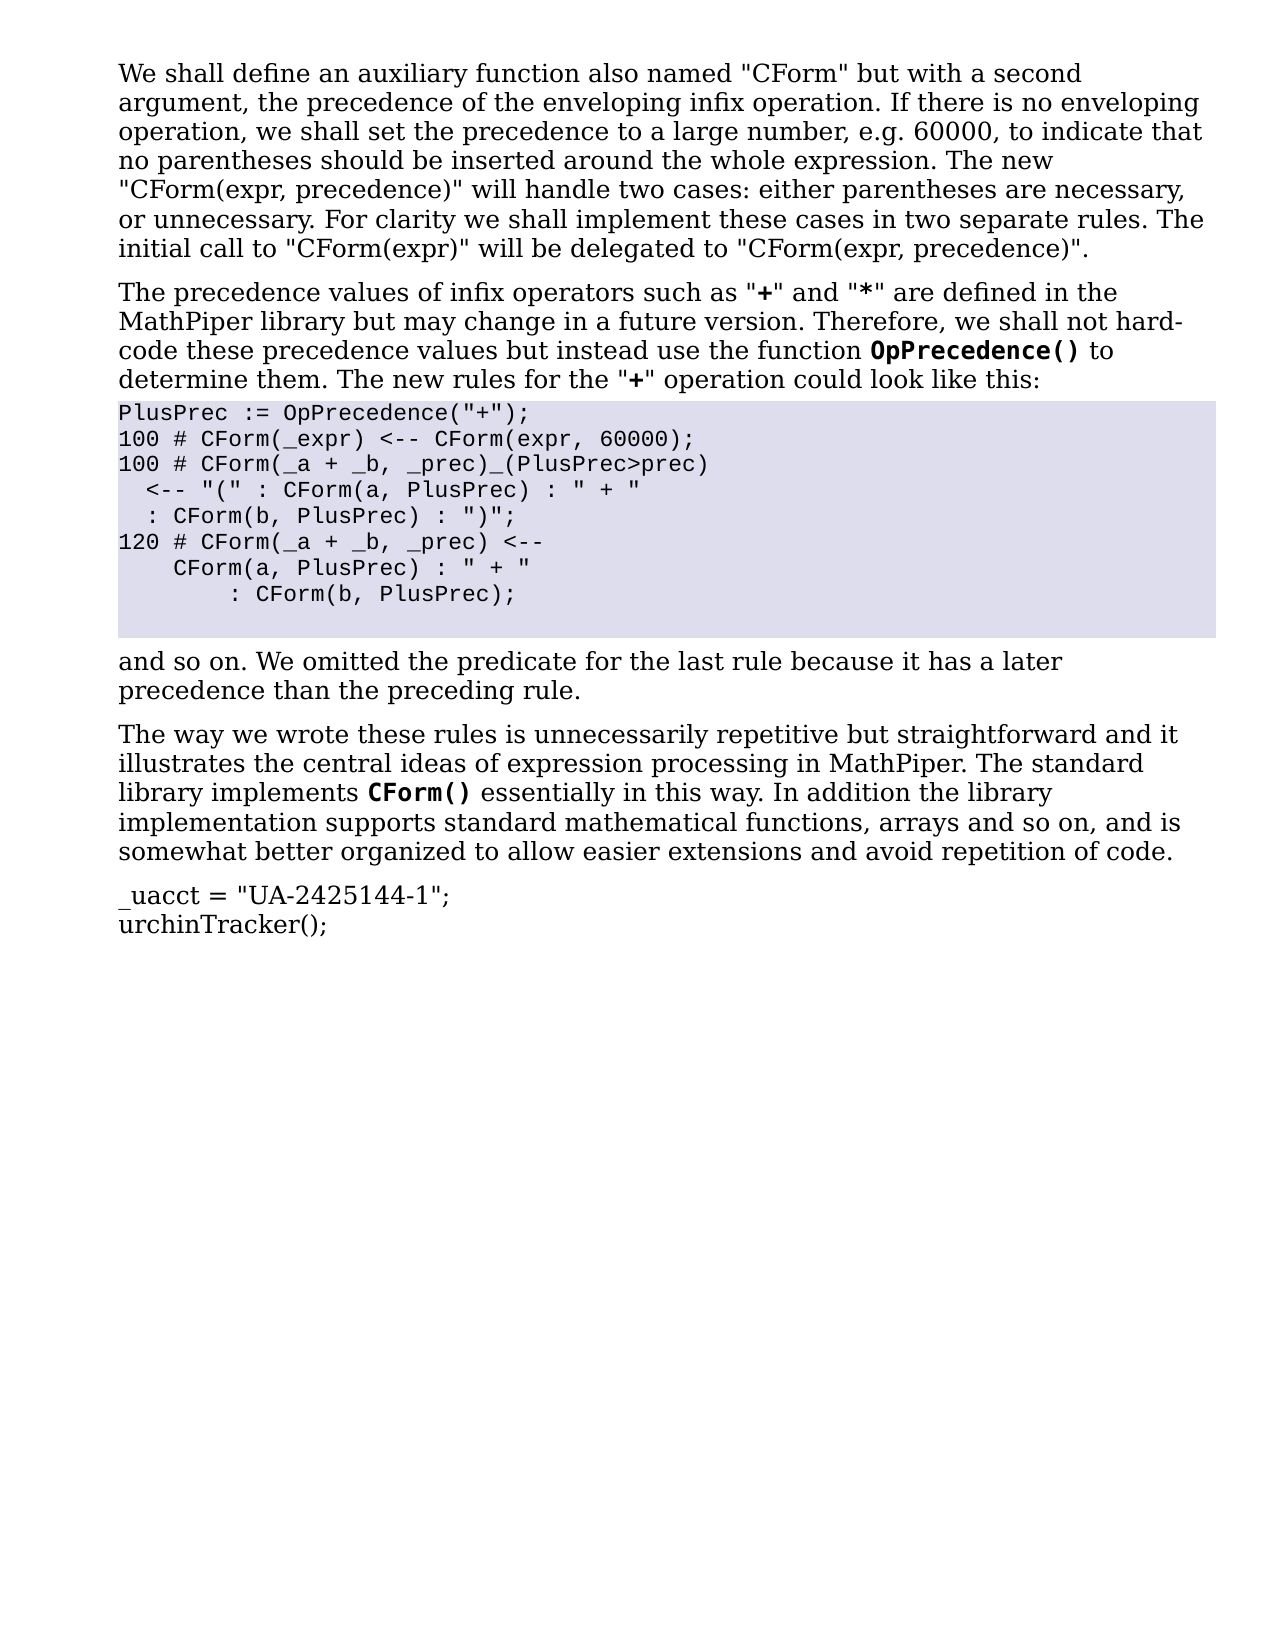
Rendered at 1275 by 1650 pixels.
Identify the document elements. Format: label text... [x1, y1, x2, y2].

text The way we wrote these rules is unnecessarily repetitive but straightforward and it illustrates the central ideas of expression processing in MathPiper. The standard library implements CForm() essentially in this way. In addition the library implementation supports standard mathematical functions, arrays and so on, and is somewhat better organized to allow easier extensions and avoid repetition of code. [118, 720, 1216, 866]
table_header PlusPrec := OpPrecedence("+"); 100 # CForm(_expr) <-- CForm(expr, 60000); 100 # CForm(_a + _b, _prec)_(PlusPrec>prec) <-- "(" : CForm(a, PlusPrec) : " + " : CForm(b, PlusPrec) : ")"; 120 # CForm(_a + _b, _prec) <-- CForm(a, PlusPrec) : " + " : CForm(b, PlusPrec); [118, 401, 1216, 638]
text The precedence values of infix operators such as "+" and "*" are defined in the MathPiper library but may change in a future version. Therefore, we shall not hard-code these precedence values but instead use the function OpPrecedence() to determine them. The new rules for the "+" operation could look like this: [118, 278, 1216, 395]
text and so on. We omitted the predicate for the last rule because it has a later precedence than the preceding rule. [118, 647, 1216, 705]
text We shall define an auxiliary function also named "CForm" but with a second argument, the precedence of the enveloping infix operation. If there is no enveloping operation, we shall set the precedence to a large number, e.g. 60000, to indicate that no parentheses should be inserted around the whole expression. The new "CForm(expr, precedence)" will handle two cases: either parentheses are necessary, or unnecessary. For clarity we shall implement these cases in two separate rules. The initial call to "CForm(expr)" will be delegated to "CForm(expr, precedence)". [118, 59, 1216, 263]
text _uacct = "UA-2425144-1"; urchinTracker(); [118, 881, 1216, 939]
